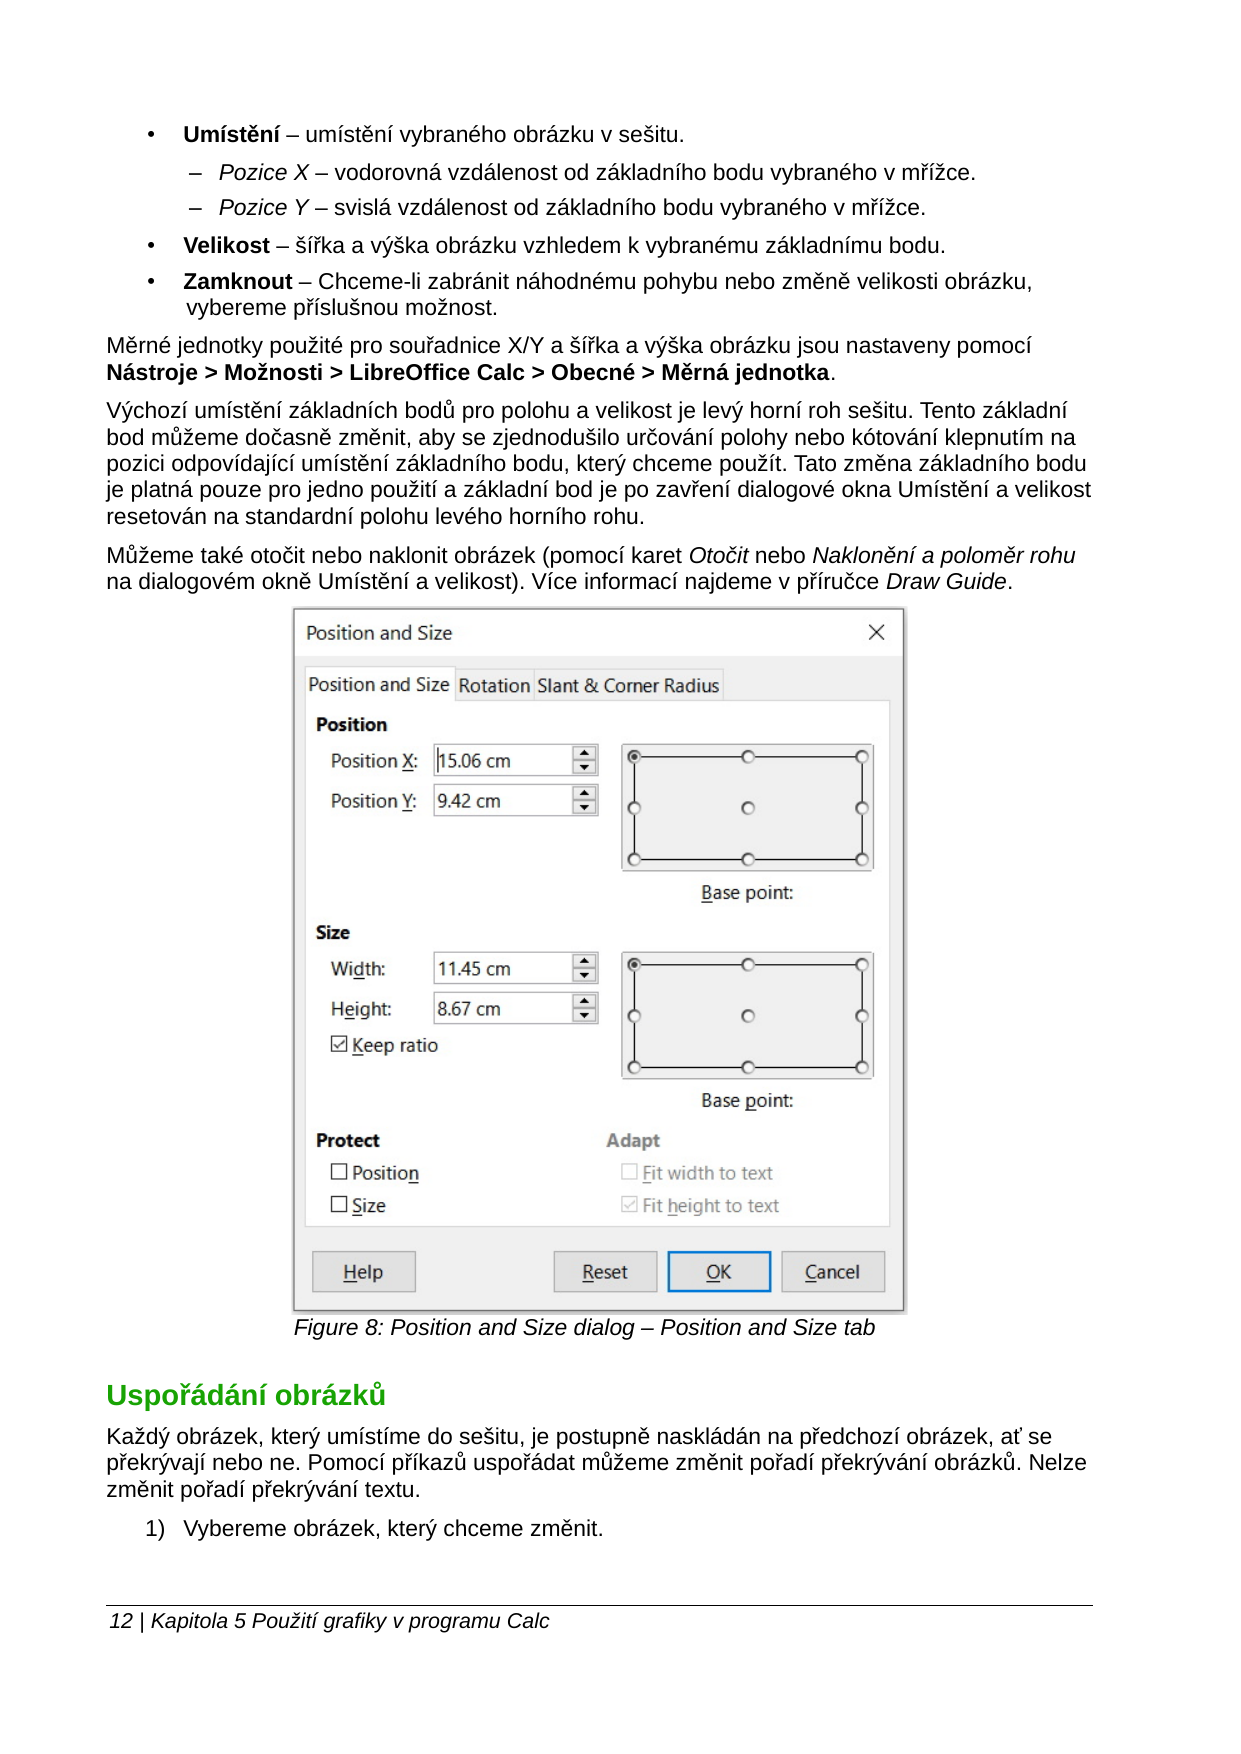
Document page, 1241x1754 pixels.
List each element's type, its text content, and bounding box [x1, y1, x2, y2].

text Můžeme také otočit nebo naklonit obrázek (pomocí karet Otočit nebo Naklonění a poloměr rohu na dialogovém okně Umístění a velikost). Více informací najdeme v příručce Draw Guide. [106, 542, 1093, 594]
list Každý obrázek, který umístíme do sešitu, je postupně naskládán na předchozí obrázek, ať se překrývají nebo ne. Pomocí příkazů uspořádat můžeme změnit pořadí překrývání obrázků. Nelze změnit pořadí překrývání textu. [106, 1423, 1093, 1502]
list Pozice Y – svislá vzdálenost od základního bodu vybraného v mřížce. [189, 194, 1093, 221]
list Zamknout – Chceme-li zabránit náhodnému pohybu nebo změně velikosti obrázku, vybereme příslušnou možnost. [144, 265, 1093, 323]
subtitle Uspořádání obrázků [106, 1378, 1093, 1411]
text Figure 8: Position and Size dialog – Position and Size tab [293, 1315, 905, 1341]
list Velikost – šířka a výška obrázku vzhledem k vybranému základnímu bodu. [144, 229, 1093, 259]
text Měrné jednotky použité pro souřadnice X/Y a šířka a výška obrázku jsou nastaveny pomocí Nástroje > Možnosti > LibreOffice Calc > Obecné > Měrná jednotka. [106, 332, 1093, 385]
list Umístění – umístění vybraného obrázku v sešitu. [144, 118, 1093, 150]
text Výchozí umístění základních bodů pro polohu a velikost je levý horní roh sešitu. Tento základní bod můžeme dočasně změnit, aby se zjednodušilo určování polohy nebo kótování klepnutím na pozici odpovídající umístění základního bodu, který chceme použít. Tato změna základního bodu je platná pouze pro jedno použití a základní bod je po zavření dialogové okna Umístění a velikost resetován na standardní polohu levého horního rohu. [106, 397, 1093, 529]
list Vybereme obrázek, který chceme změnit. [165, 1514, 1093, 1541]
picture [291, 606, 908, 1315]
list Pozice X – vodorovná vzdálenost od základního bodu vybraného v mřížce. [189, 159, 1093, 186]
